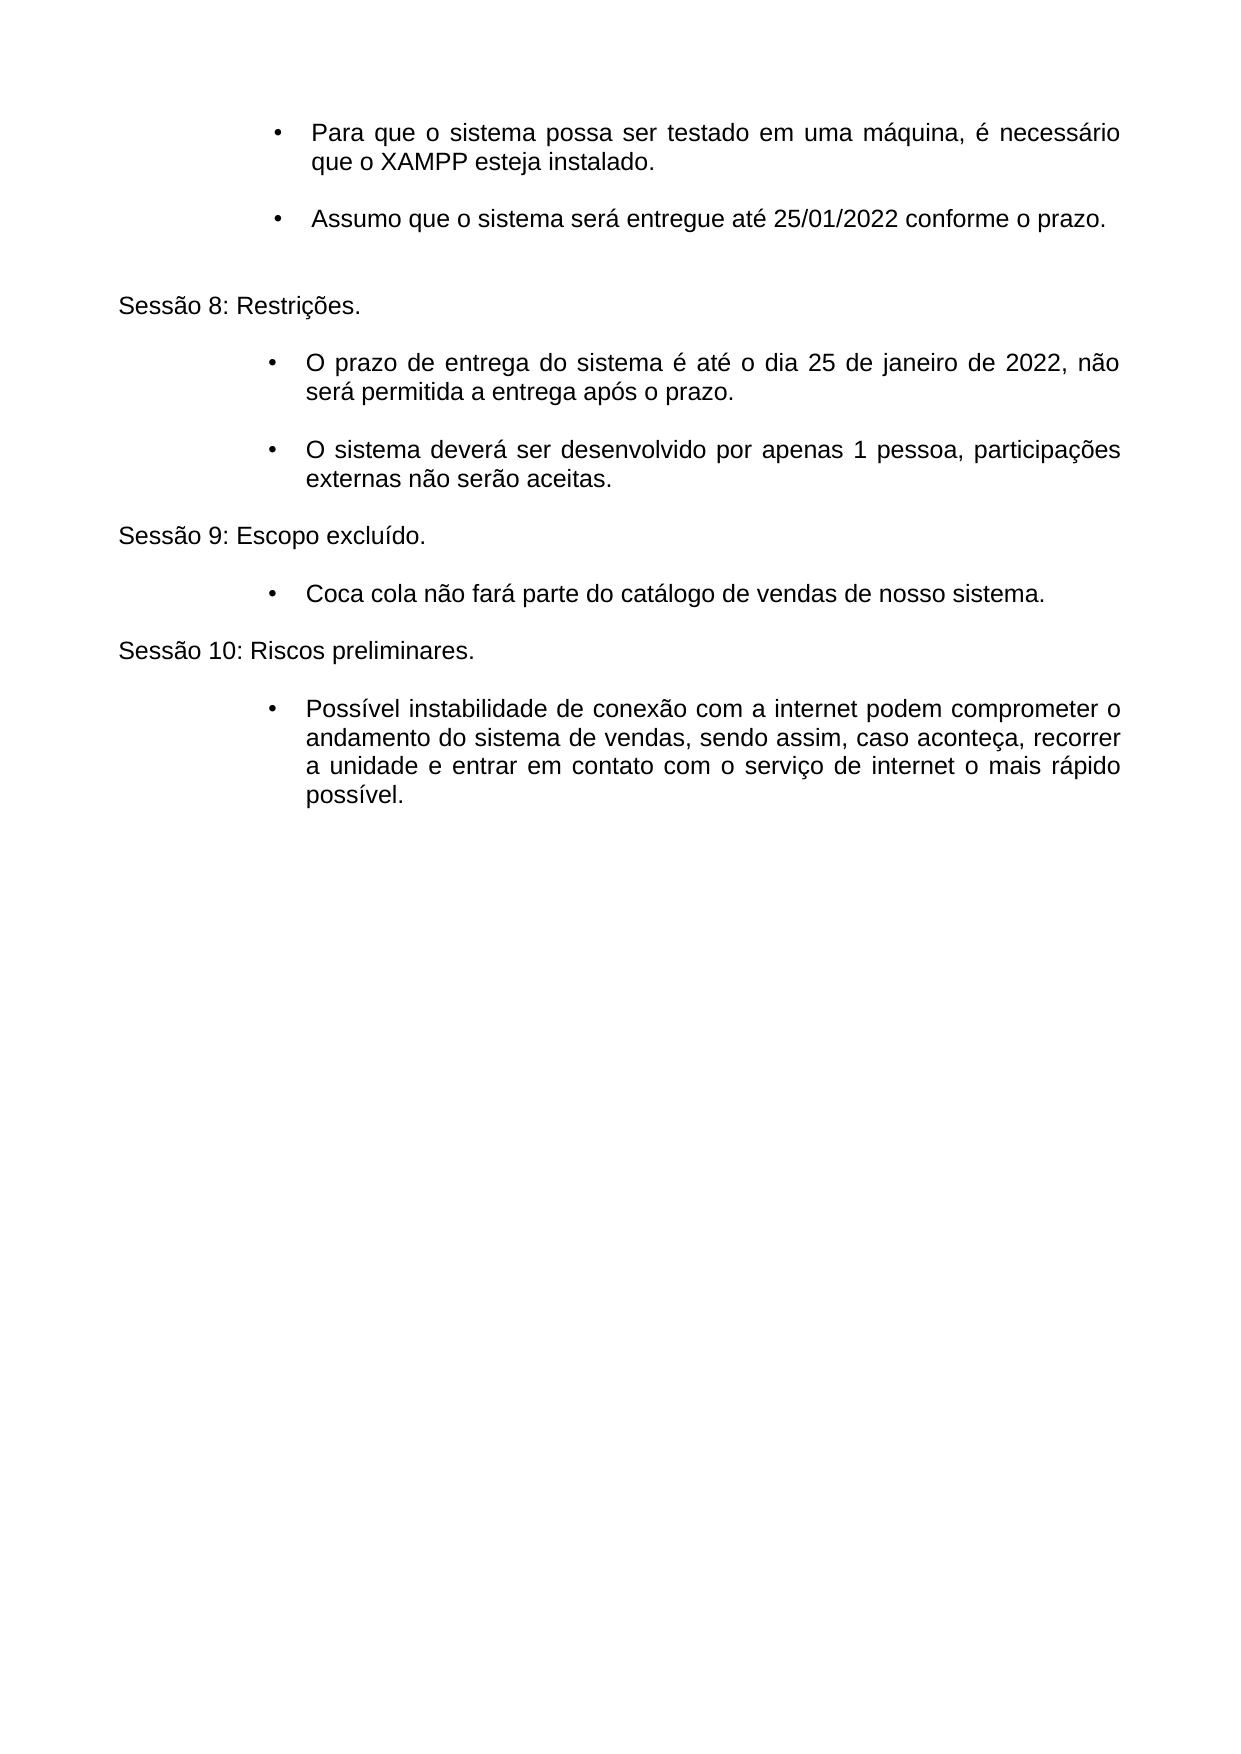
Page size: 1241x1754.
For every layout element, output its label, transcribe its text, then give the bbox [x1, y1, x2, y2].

list Possível instabilidade de conexão com a internet podem comprometer o andamento do sistema de vendas, sendo assim, caso aconteça, recorrer a unidade e entrar em contato com o serviço de internet o mais rápido possível. [268, 694, 1122, 809]
text Sessão 10: Riscos preliminares. [118, 636, 1122, 665]
list Assumo que o sistema será entregue até 25/01/2022 conforme o prazo. [274, 204, 1122, 233]
list Para que o sistema possa ser testado em uma máquina, é necessário que o XAMPP esteja instalado. [274, 118, 1122, 176]
list Coca cola não fará parte do catálogo de vendas de nosso sistema. [268, 578, 1122, 607]
text Sessão 8: Restrições. [118, 291, 1122, 319]
list O prazo de entrega do sistema é até o dia 25 de janeiro de 2022, não será permitida a entrega após o prazo. [268, 348, 1122, 406]
list O sistema deverá ser desenvolvido por apenas 1 pessoa, participações externas não serão aceitas. [268, 435, 1122, 492]
text Sessão 9: Escopo excluído. [118, 521, 1122, 550]
